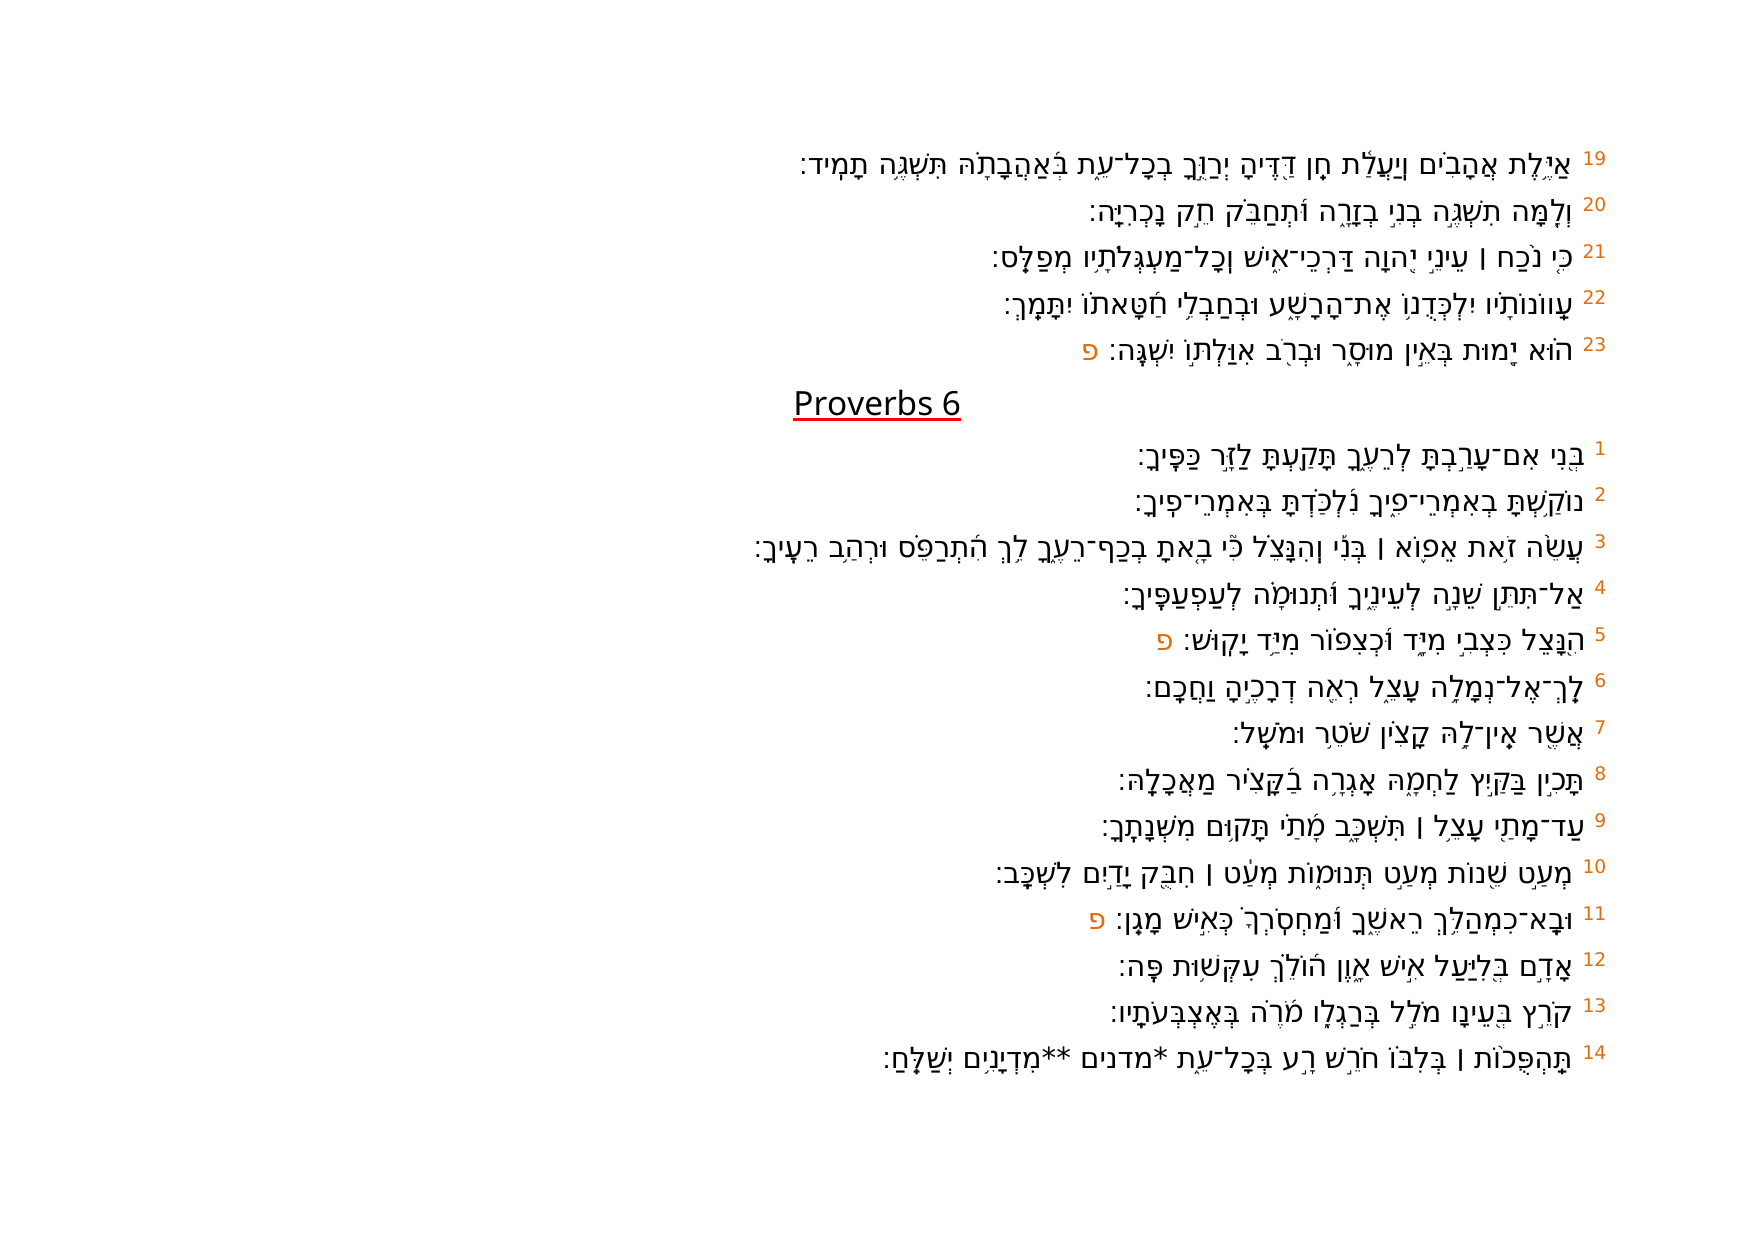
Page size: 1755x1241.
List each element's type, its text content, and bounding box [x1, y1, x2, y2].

text 19 אַיֶּ֥לֶת אֲהָבִ֗ים וְֽיַעֲלַ֫ת חֵֽן דַּ֭דֶּיהָ יְרַוֻּ֣ךָ בְכָל־עֵ֑ת בְּ֝אַהֲבָתָ֗הּ תִּשְׁגֶּ֥ה תָמִֽיד׃ ‬‬‬ [148, 148, 1606, 182]
text Proverbs 6 [148, 380, 1606, 425]
text 2 נוֹקַ֥שְׁתָּ בְאִמְרֵי־פִ֑יךָ נִ֝לְכַּ֗דְתָּ בְּאִמְרֵי־פִֽיךָ׃ ‬‬‬ [148, 484, 1606, 518]
text 6 לֵֽךְ־אֶל־נְמָלָ֥ה עָצֵ֑ל רְאֵ֖ה דְרָכֶ֣יהָ וַחֲכָֽם׃ ‬‬‬ [148, 670, 1606, 704]
text 1 בְּ֭נִי אִם־עָרַ֣בְתָּ לְרֵעֶ֑ךָ תָּקַ֖עְתָּ לַזָּ֣ר כַּפֶּֽיךָ׃ [148, 438, 1606, 472]
text 13 קֹרֵ֣ץ בְּ֭עֵינָו מֹלֵ֣ל בְּרַגְלָ֑ו מֹ֝רֶ֗ה בְּאֶצְבְּעֹתָֽיו׃ ‬‬‬ [148, 995, 1606, 1029]
text 3 עֲשֵׂ֨ה זֹ֥את אֵפ֪וֹא ׀ בְּנִ֡י וְֽהִנָּצֵ֗ל כִּ֘י בָ֤אתָ בְכַף־רֵעֶ֑ךָ לֵ֥ךְ הִ֝תְרַפֵּ֗ס וּרְהַ֥ב רֵעֶֽיךָ׃ ‬‬‬ [148, 531, 1606, 565]
text 10 מְעַ֣ט שֵׁ֭נוֹת מְעַ֣ט תְּנוּמ֑וֹת מְעַ֓ט ׀ חִבֻּ֖ק יָדַ֣יִם לִשְׁכָּֽב׃ ‬‬‬ [148, 856, 1606, 890]
text 8 תָּכִ֣ין בַּקַּ֣יִץ לַחְמָ֑הּ אָגְרָ֥ה בַ֝קָּצִ֗יר מַאֲכָלָֽהּ׃ ‬‬‬ [148, 763, 1606, 797]
text 12 אָדָ֣ם בְּ֭לִיַּעַל אִ֣ישׁ אָ֑וֶן ה֝וֹלֵ֗ךְ עִקְּשׁ֥וּת פֶּֽה׃ ‬‬‬ [148, 949, 1606, 983]
text 7 אֲשֶׁ֖ר אֵֽין־לָ֥הּ קָצִ֗ין שֹׁטֵ֥ר וּמֹשֵֽׁל׃ ‬‬‬ [148, 717, 1606, 751]
text 14 תַּֽהְפֻּכ֨וֹת ׀ בְּלִבּ֗וֹ חֹרֵ֣שׁ רָ֣ע בְּכָל־עֵ֑ת *מדנים **מִדְיָנִ֥ים יְשַׁלֵּֽחַ׃ ‬‬‬ [148, 1042, 1606, 1076]
text 5 הִ֭נָּצֵל כִּצְבִ֣י מִיָּ֑ד וּ֝כְצִפּ֗וֹר מִיַּ֥ד יָקֽוּשׁ׃ פ ‬‬‬ [148, 624, 1606, 658]
text 11 וּבָֽא־כִמְהַלֵּ֥ךְ רֵאשֶׁ֑ךָ וּ֝מַחְסֹֽרְךָ֗ כְּאִ֣ישׁ מָגֵֽן׃ פ ‬‬‬ [148, 902, 1606, 936]
text 21 כִּ֤י נֹ֨כַח ׀ עֵינֵ֣י יְ֭הוָה דַּרְכֵי־אִ֑ישׁ וְֽכָל־מַעְגְּלֹתָ֥יו מְפַלֵּֽס׃ ‬‬‬ [148, 241, 1606, 274]
text 23 ה֗וּא יָ֭מוּת בְּאֵ֣ין מוּסָ֑ר וּבְרֹ֖ב אִוַּלְתּ֣וֹ יִשְׁגֶּֽה׃ פ ‬‬‬ [148, 333, 1606, 367]
text 4 אַל־תִּתֵּ֣ן שֵׁנָ֣ה לְעֵינֶ֑יךָ וּ֝תְנוּמָ֗ה לְעַפְעַפֶּֽיךָ׃ ‬‬‬ [148, 577, 1606, 611]
text 9 עַד־מָתַ֖י עָצֵ֥ל ׀ תִּשְׁכָּ֑ב מָ֝תַ֗י תָּק֥וּם מִשְּׁנָתֶֽךָ׃ ‬‬‬ [148, 809, 1606, 843]
text 22 עַֽווֹנוֹתָ֗יו יִלְכְּדֻנ֥וֹ אֶת־הָרָשָׁ֑ע וּבְחַבְלֵ֥י חַ֝טָּאת֗וֹ יִתָּמֵֽךְ׃ ‬‬‬ [148, 287, 1606, 321]
text 20 וְלָ֤מָּה תִשְׁגֶּ֣ה בְנִ֣י בְזָרָ֑ה וּ֝תְחַבֵּ֗ק חֵ֣ק נָכְרִיָּֽה׃ ‬‬‬ [148, 194, 1606, 228]
